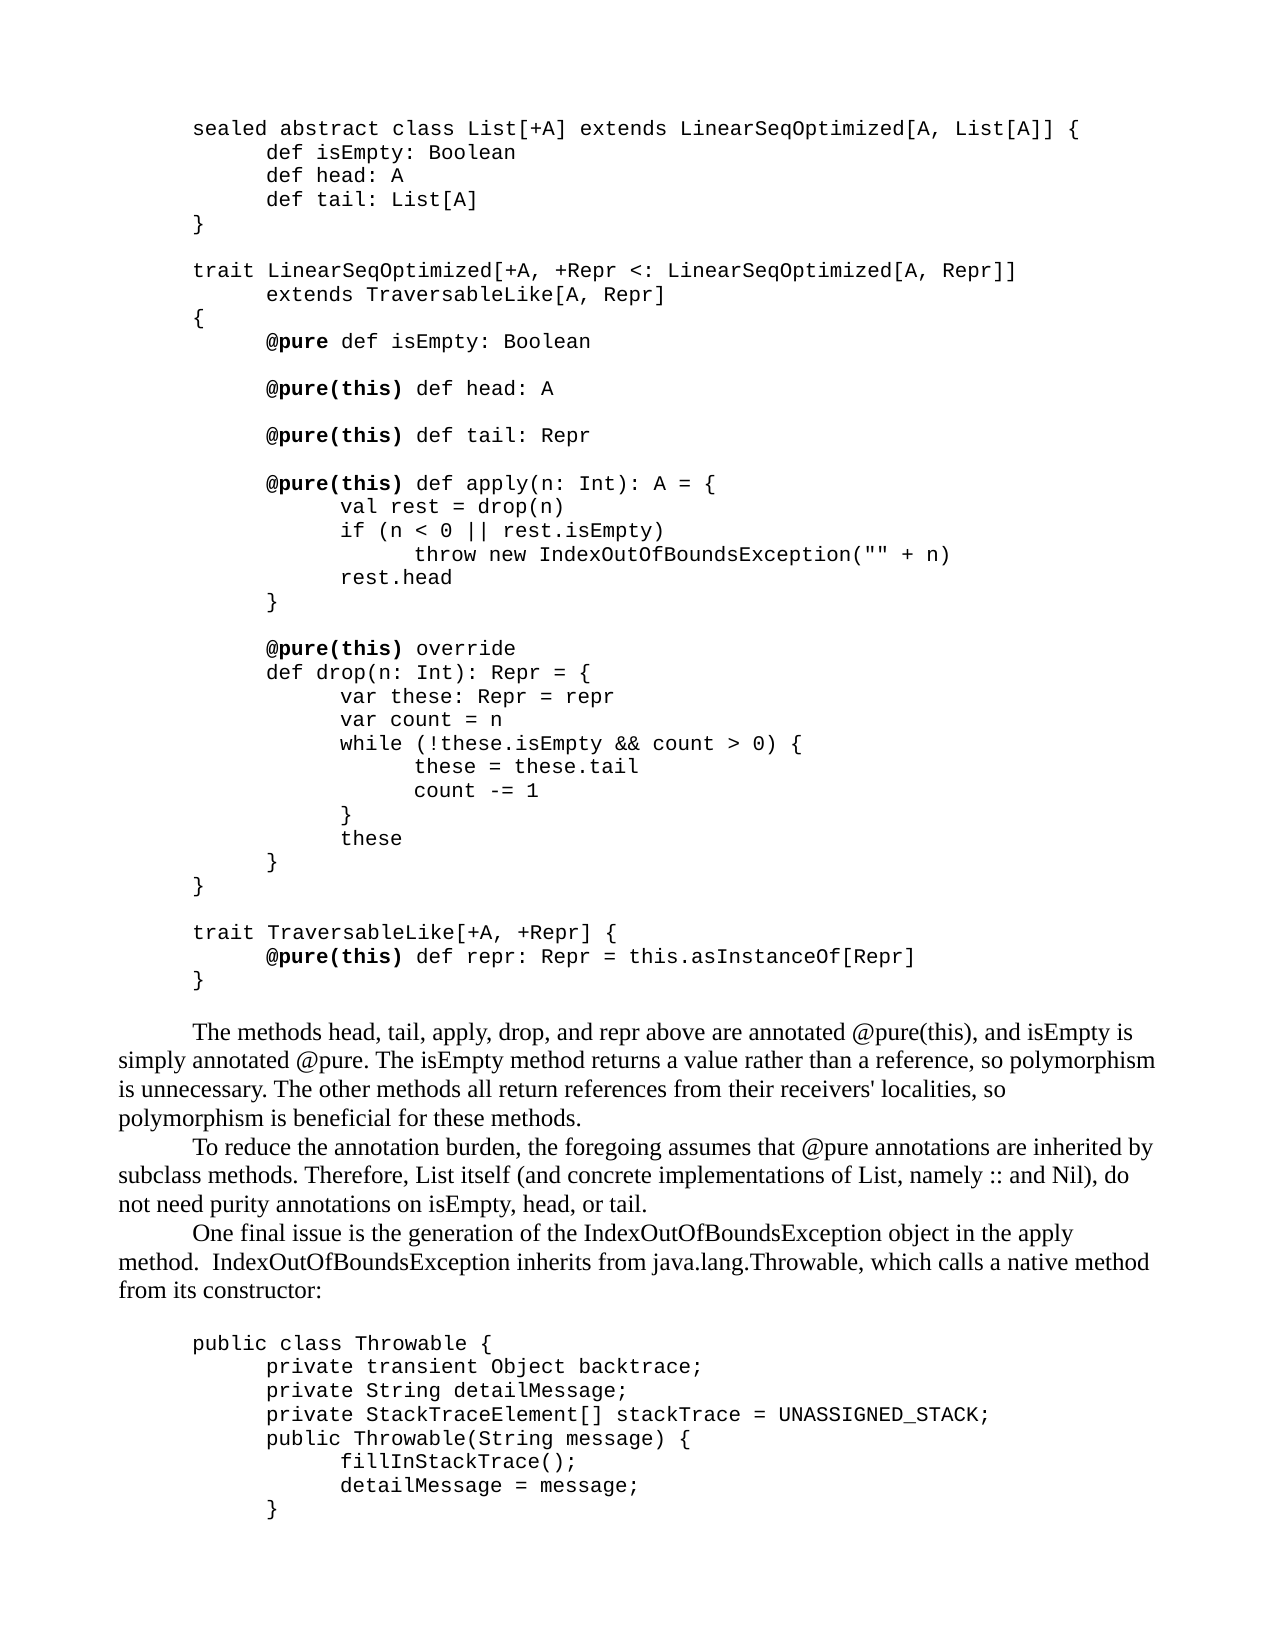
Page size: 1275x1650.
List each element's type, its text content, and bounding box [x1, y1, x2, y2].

text @pure(this) def apply(n: Int): A = { [118, 473, 1157, 496]
text sealed abstract class List[+A] extends LinearSeqOptimized[A, List[A]] { [118, 118, 1157, 142]
text { [118, 307, 1157, 331]
text def head: A [118, 165, 1157, 189]
text while (!these.isEmpty && count > 0) { [118, 733, 1157, 757]
text } [118, 969, 1157, 993]
text def drop(n: Int): Repr = { [118, 662, 1157, 686]
text @pure(this) def tail: Repr [118, 426, 1157, 449]
text var count = n [118, 709, 1157, 733]
text } [118, 591, 1157, 615]
text private transient Object backtrace; [118, 1357, 1157, 1380]
text To reduce the annotation burden, the foregoing assumes that @pure annotations are inherited by subclass methods. Therefore, List itself (and concrete implementations of List, namely :: and Nil), do not need purity annotations on isEmpty, head, or tail. [118, 1132, 1157, 1218]
text The methods head, tail, apply, drop, and repr above are annotated @pure(this), and isEmpty is simply annotated @pure. The isEmpty method returns a value rather than a reference, so polymorphism is unnecessary. The other methods all return references from their receivers' localities, so polymorphism is beneficial for these methods. [118, 1017, 1157, 1132]
text def tail: List[A] [118, 189, 1157, 213]
text trait TraversableLike[+A, +Repr] { [118, 922, 1157, 946]
text def isEmpty: Boolean [118, 142, 1157, 165]
text these [118, 827, 1157, 851]
text One final issue is the generation of the IndexOutOfBoundsException object in the apply method. IndexOutOfBoundsException inherits from java.lang.Throwable, which calls a native method from its constructor: [118, 1218, 1157, 1304]
text public Throwable(String message) { [118, 1427, 1157, 1451]
text detailMessage = message; [118, 1475, 1157, 1498]
text } [118, 804, 1157, 827]
text throw new IndexOutOfBoundsException("" + n) [118, 544, 1157, 567]
text } [118, 851, 1157, 875]
text count -= 1 [118, 780, 1157, 804]
text fillInStackTrace(); [118, 1451, 1157, 1475]
text @pure(this) def head: A [118, 378, 1157, 402]
text private StackTraceElement[] stackTrace = UNASSIGNED_STACK; [118, 1404, 1157, 1427]
text rest.head [118, 567, 1157, 591]
text if (n < 0 || rest.isEmpty) [118, 520, 1157, 544]
text private String detailMessage; [118, 1380, 1157, 1404]
text extends TraversableLike[A, Repr] [118, 284, 1157, 307]
text } [118, 1498, 1157, 1522]
text } [118, 213, 1157, 236]
text var these: Repr = repr [118, 686, 1157, 709]
text trait LinearSeqOptimized[+A, +Repr <: LinearSeqOptimized[A, Repr]] [118, 260, 1157, 284]
text @pure(this) def repr: Repr = this.asInstanceOf[Repr] [118, 946, 1157, 969]
text @pure(this) override [118, 638, 1157, 662]
text these = these.tail [118, 757, 1157, 780]
text public class Throwable { [118, 1333, 1157, 1357]
text @pure def isEmpty: Boolean [118, 331, 1157, 354]
text val rest = drop(n) [118, 496, 1157, 520]
text } [118, 875, 1157, 898]
